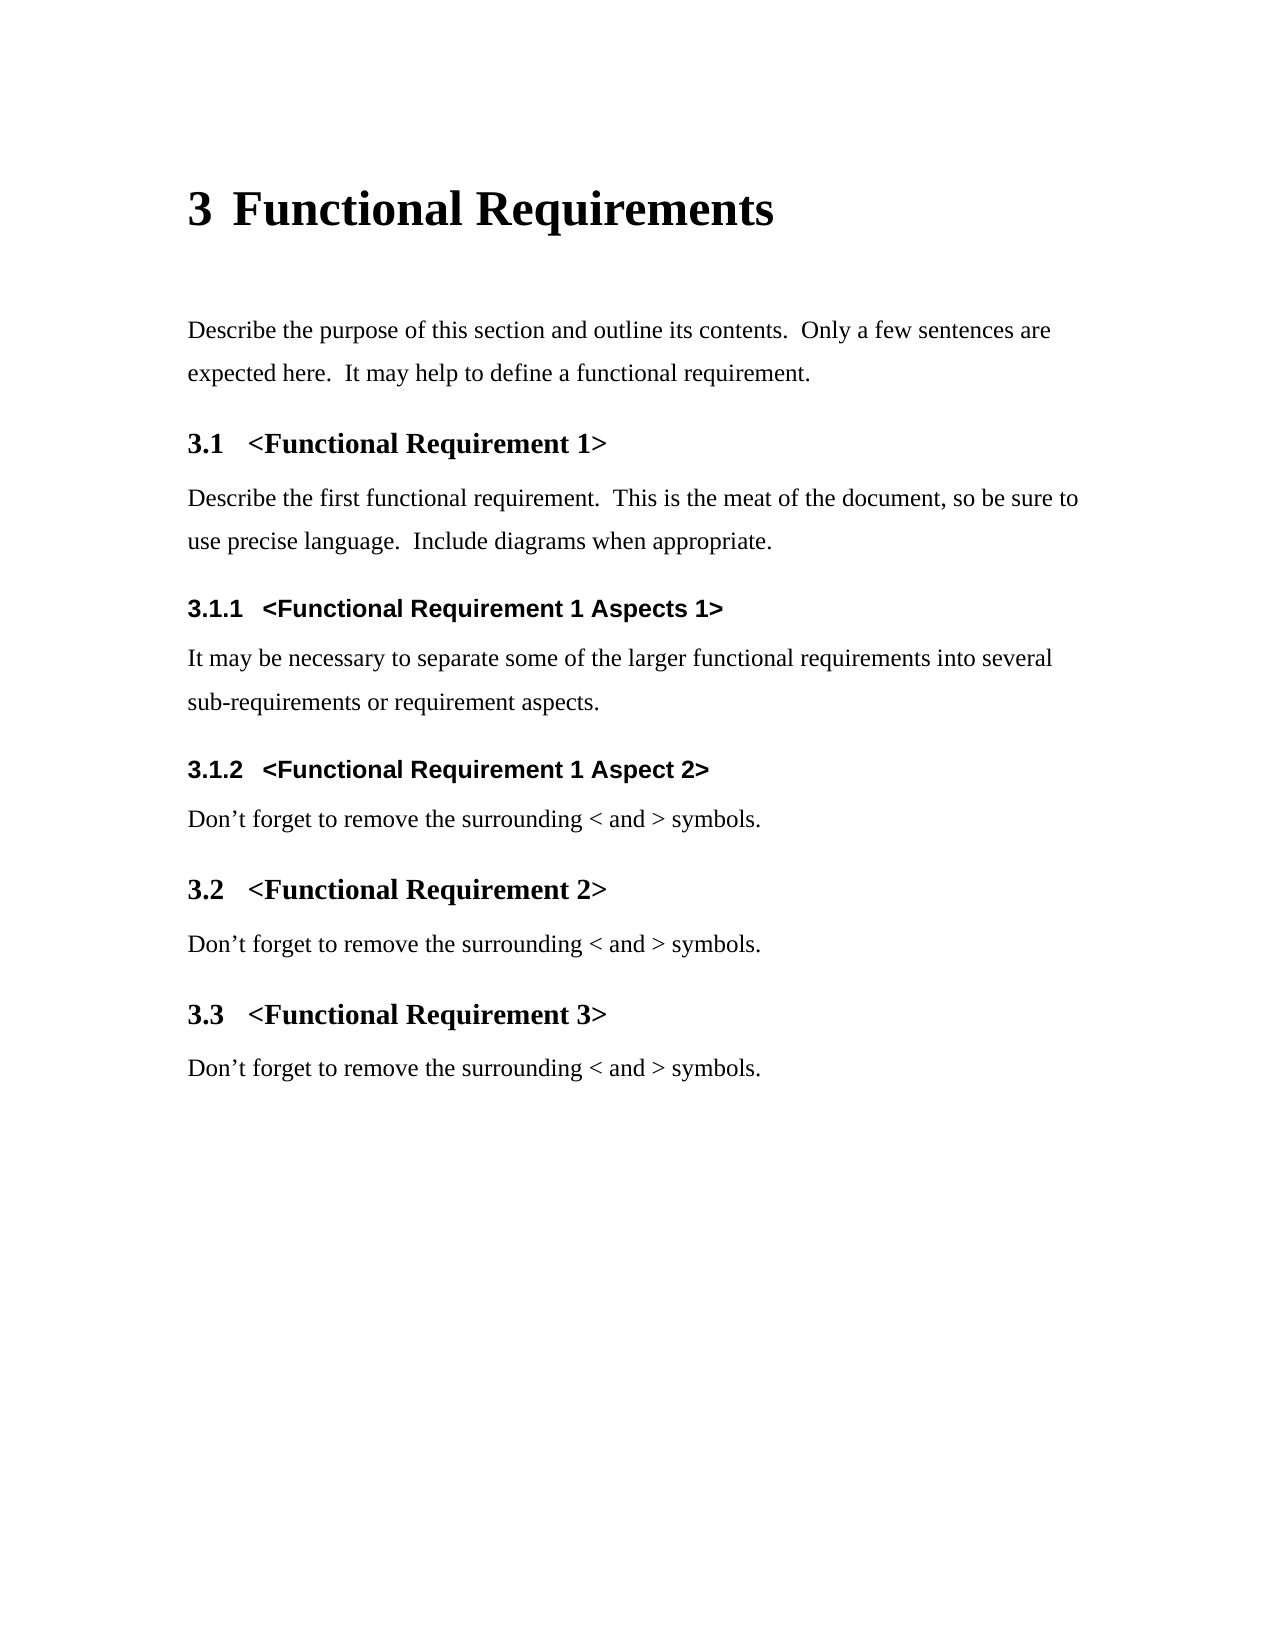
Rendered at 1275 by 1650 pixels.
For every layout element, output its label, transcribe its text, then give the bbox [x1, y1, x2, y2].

text It may be necessary to separate some of the larger functional requirements into several sub-requirements or requirement aspects. [187, 643, 1087, 715]
text Describe the purpose of this section and outline its contents. Only a few sentences are expected here. It may help to define a functional requirement. [187, 315, 1087, 387]
text Don’t forget to remove the surrounding < and > symbols. [187, 1053, 1087, 1082]
subtitle <Functional Requirement 1 Aspects 1> [187, 594, 1087, 623]
text Describe the first functional requirement. This is the meat of the document, so be sure to use precise language. Include diagrams when appropriate. [187, 483, 1087, 555]
text Don’t forget to remove the surrounding < and > symbols. [187, 804, 1087, 833]
subtitle <Functional Requirement 1 Aspect 2> [187, 755, 1087, 783]
subtitle <Functional Requirement 1> [187, 426, 1087, 460]
text Don’t forget to remove the surrounding < and > symbols. [187, 929, 1087, 957]
subtitle <Functional Requirement 3> [187, 997, 1087, 1030]
subtitle Functional Requirements [187, 179, 1087, 236]
subtitle <Functional Requirement 2> [187, 872, 1087, 906]
